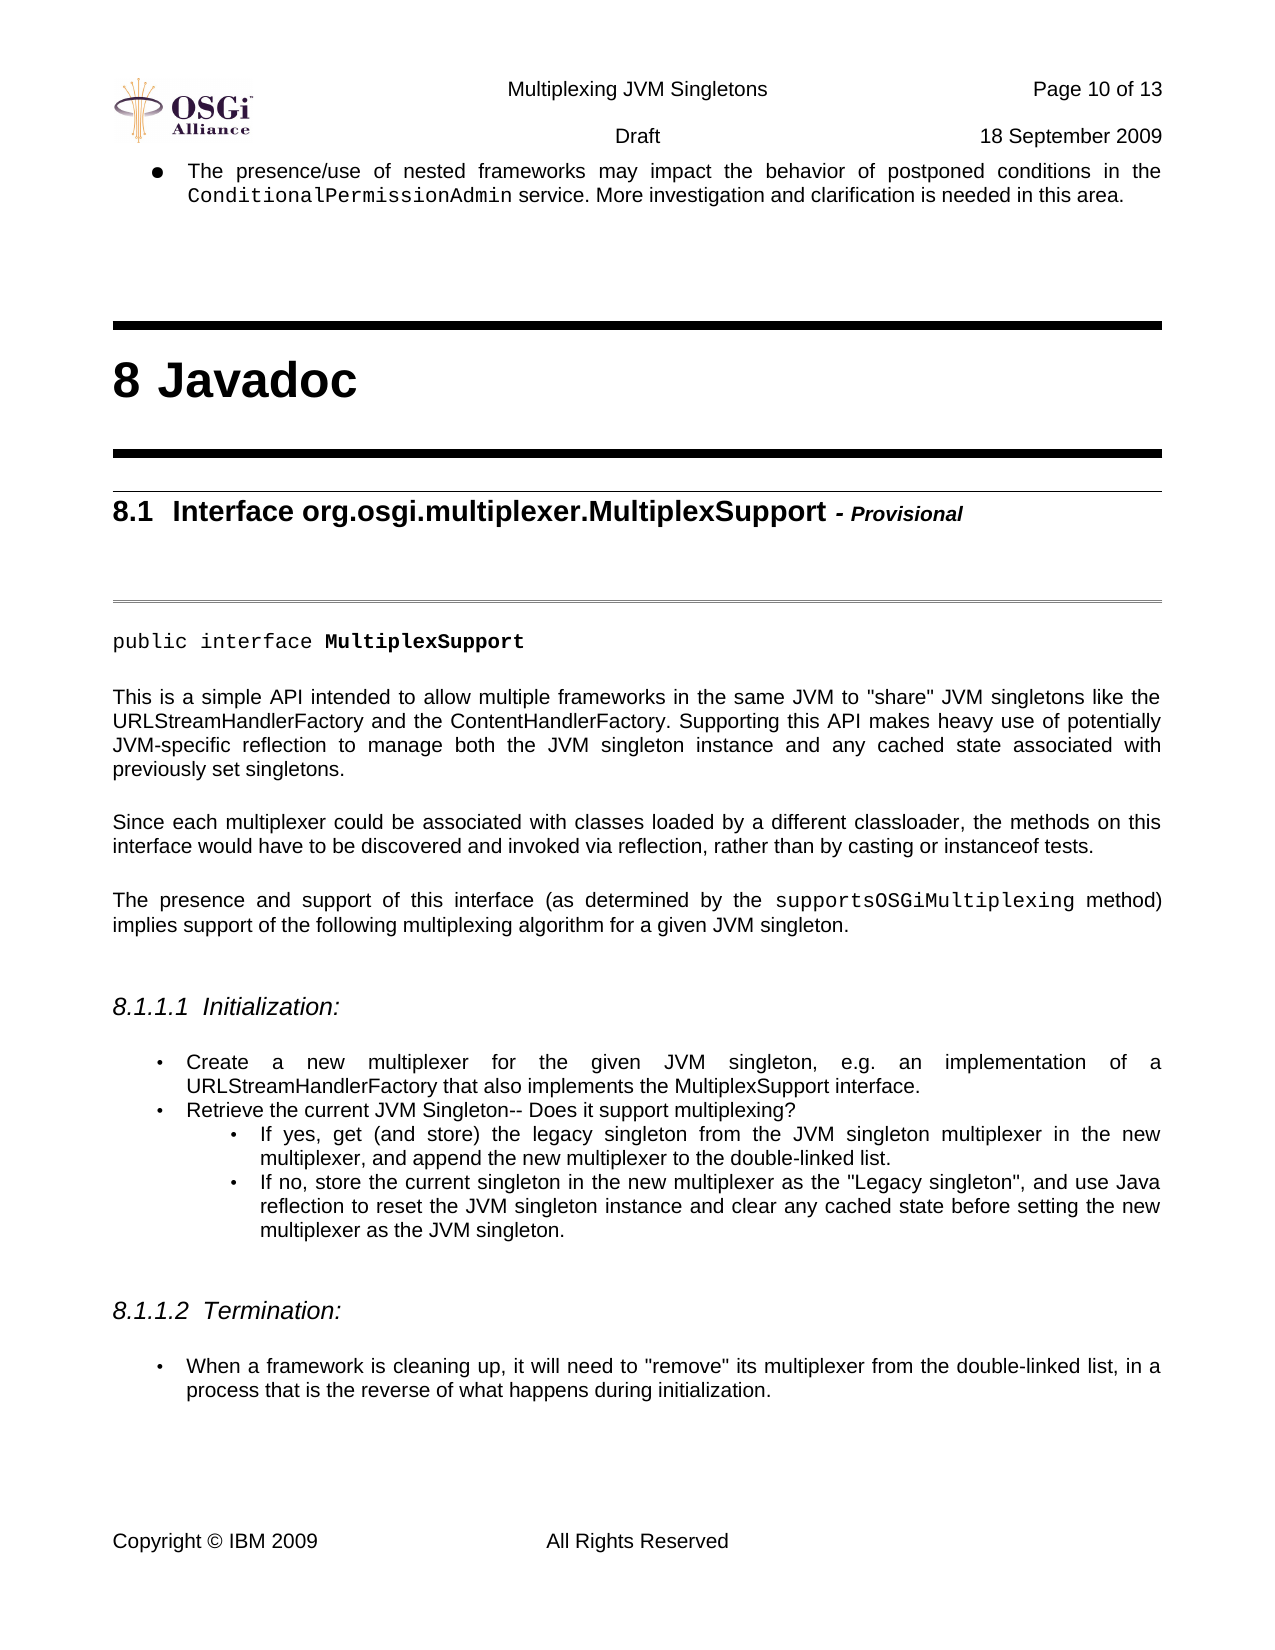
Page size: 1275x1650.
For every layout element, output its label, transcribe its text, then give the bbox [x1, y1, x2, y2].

subtitle Interface org.osgi.multiplexer.MultiplexSupport - Provisional [112, 492, 1162, 528]
list The presence/use of nested frameworks may impact the behavior of postponed conditions in the ConditionalPermissionAdmin service. More investigation and clarification is needed in this area. [150, 159, 1162, 209]
picture [114, 78, 254, 143]
subtitle Javadoc [112, 322, 1162, 458]
subtitle Termination: [112, 1296, 1162, 1325]
subtitle Create a new multiplexer for the given JVM singleton, e.g. an implementation of a URLStreamHandlerFactory that also implements the MultiplexSupport interface. [157, 1050, 1162, 1098]
text public interface MultiplexSupport [112, 632, 1162, 655]
subtitle When a framework is cleaning up, it will need to "remove" its multiplexer from the double-linked list, in a process that is the reverse of what happens during initialization. [157, 1354, 1162, 1402]
subtitle If yes, get (and store) the legacy singleton from the JVM singleton multiplexer in the new multiplexer, and append the new multiplexer to the double-linked list. [230, 1122, 1162, 1170]
subtitle If no, store the current singleton in the new multiplexer as the "Legacy singleton", and use Java reflection to reset the JVM singleton instance and clear any cached state before setting the new multiplexer as the JVM singleton. [230, 1170, 1162, 1242]
subtitle Since each multiplexer could be associated with classes loaded by a different classloader, the methods on this interface would have to be discovered and invoked via reflection, rather than by casting or instanceof tests. [112, 810, 1162, 858]
subtitle Initialization: [112, 992, 1162, 1020]
subtitle The presence and support of this interface (as determined by the supportsOSGiMultiplexing method) implies support of the following multiplexing algorithm for a given JVM singleton. [112, 887, 1162, 937]
subtitle Retrieve the current JVM Singleton-- Does it support multiplexing? [157, 1098, 1162, 1122]
subtitle This is a simple API intended to allow multiple frameworks in the same JVM to "share" JVM singletons like the URLStreamHandlerFactory and the ContentHandlerFactory. Supporting this API makes heavy use of potentially JVM-specific reflection to manage both the JVM singleton instance and any cached state associated with previously set singletons. [112, 685, 1162, 781]
